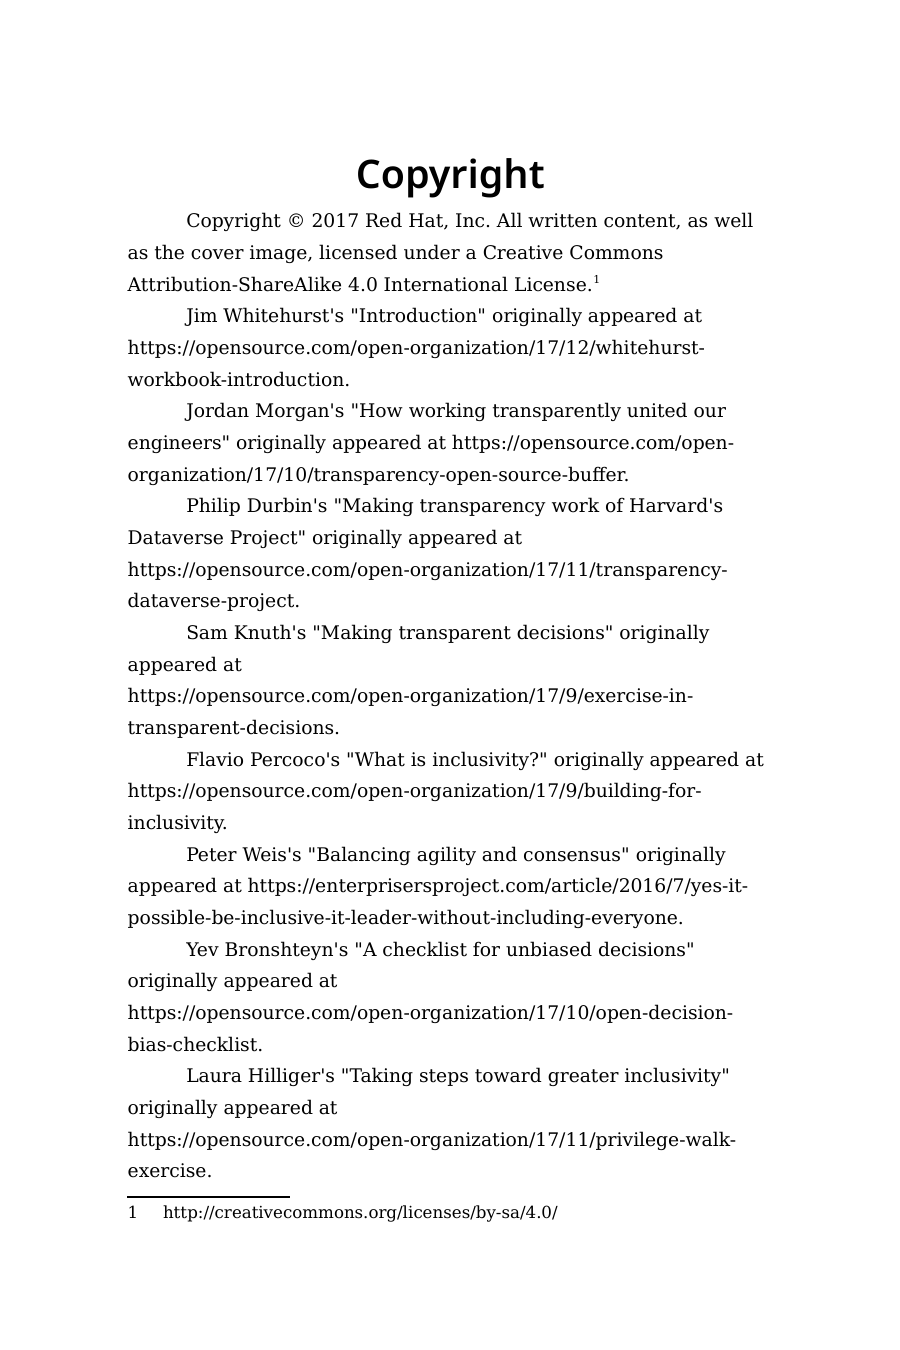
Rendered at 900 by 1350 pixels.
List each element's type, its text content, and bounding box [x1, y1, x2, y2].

text Flavio Percoco's "What is inclusivity?" originally appeared at https://opensource.com/open-organization/17/9/building-for-inclusivity. [127, 749, 772, 834]
text Yev Bronshteyn's "A checklist for unbiased decisions" originally appeared at https://opensource.com/open-organization/17/10/open-decision-bias-checklist. [127, 939, 772, 1056]
text Jim Whitehurst's "Introduction" originally appeared at https://opensource.com/open-organization/17/12/whitehurst-workbook-introduction. [127, 306, 772, 391]
text Peter Weis's "Balancing agility and consensus" originally appeared at https://enterprisersproject.com/article/2016/7/yes-it-possible-be-inclusive-it-leader-without-including-everyone. [127, 844, 772, 929]
text Jordan Morgan's "How working transparently united our engineers" originally appeared at https://opensource.com/open-organization/17/10/transparency-open-source-buffer. [127, 401, 772, 486]
text Sam Knuth's "Making transparent decisions" originally appeared at https://opensource.com/open-organization/17/9/exercise-in-transparent-decisions. [127, 622, 772, 739]
subtitle Copyright [127, 152, 772, 198]
text Philip Durbin's "Making transparency work of Harvard's Dataverse Project" originally appeared at https://opensource.com/open-organization/17/11/transparency-dataverse-project. [127, 496, 772, 612]
text http://creativecommons.org/licenses/by-sa/4.0/ [127, 1203, 772, 1222]
text Copyright © 2017 Red Hat, Inc. All written content, as well as the cover image, licensed under a Creative Commons Attribution-ShareAlike 4.0 International License. [127, 211, 772, 296]
text Laura Hilliger's "Taking steps toward greater inclusivity" originally appeared at https://opensource.com/open-organization/17/11/privilege-walk-exercise. [127, 1066, 772, 1182]
